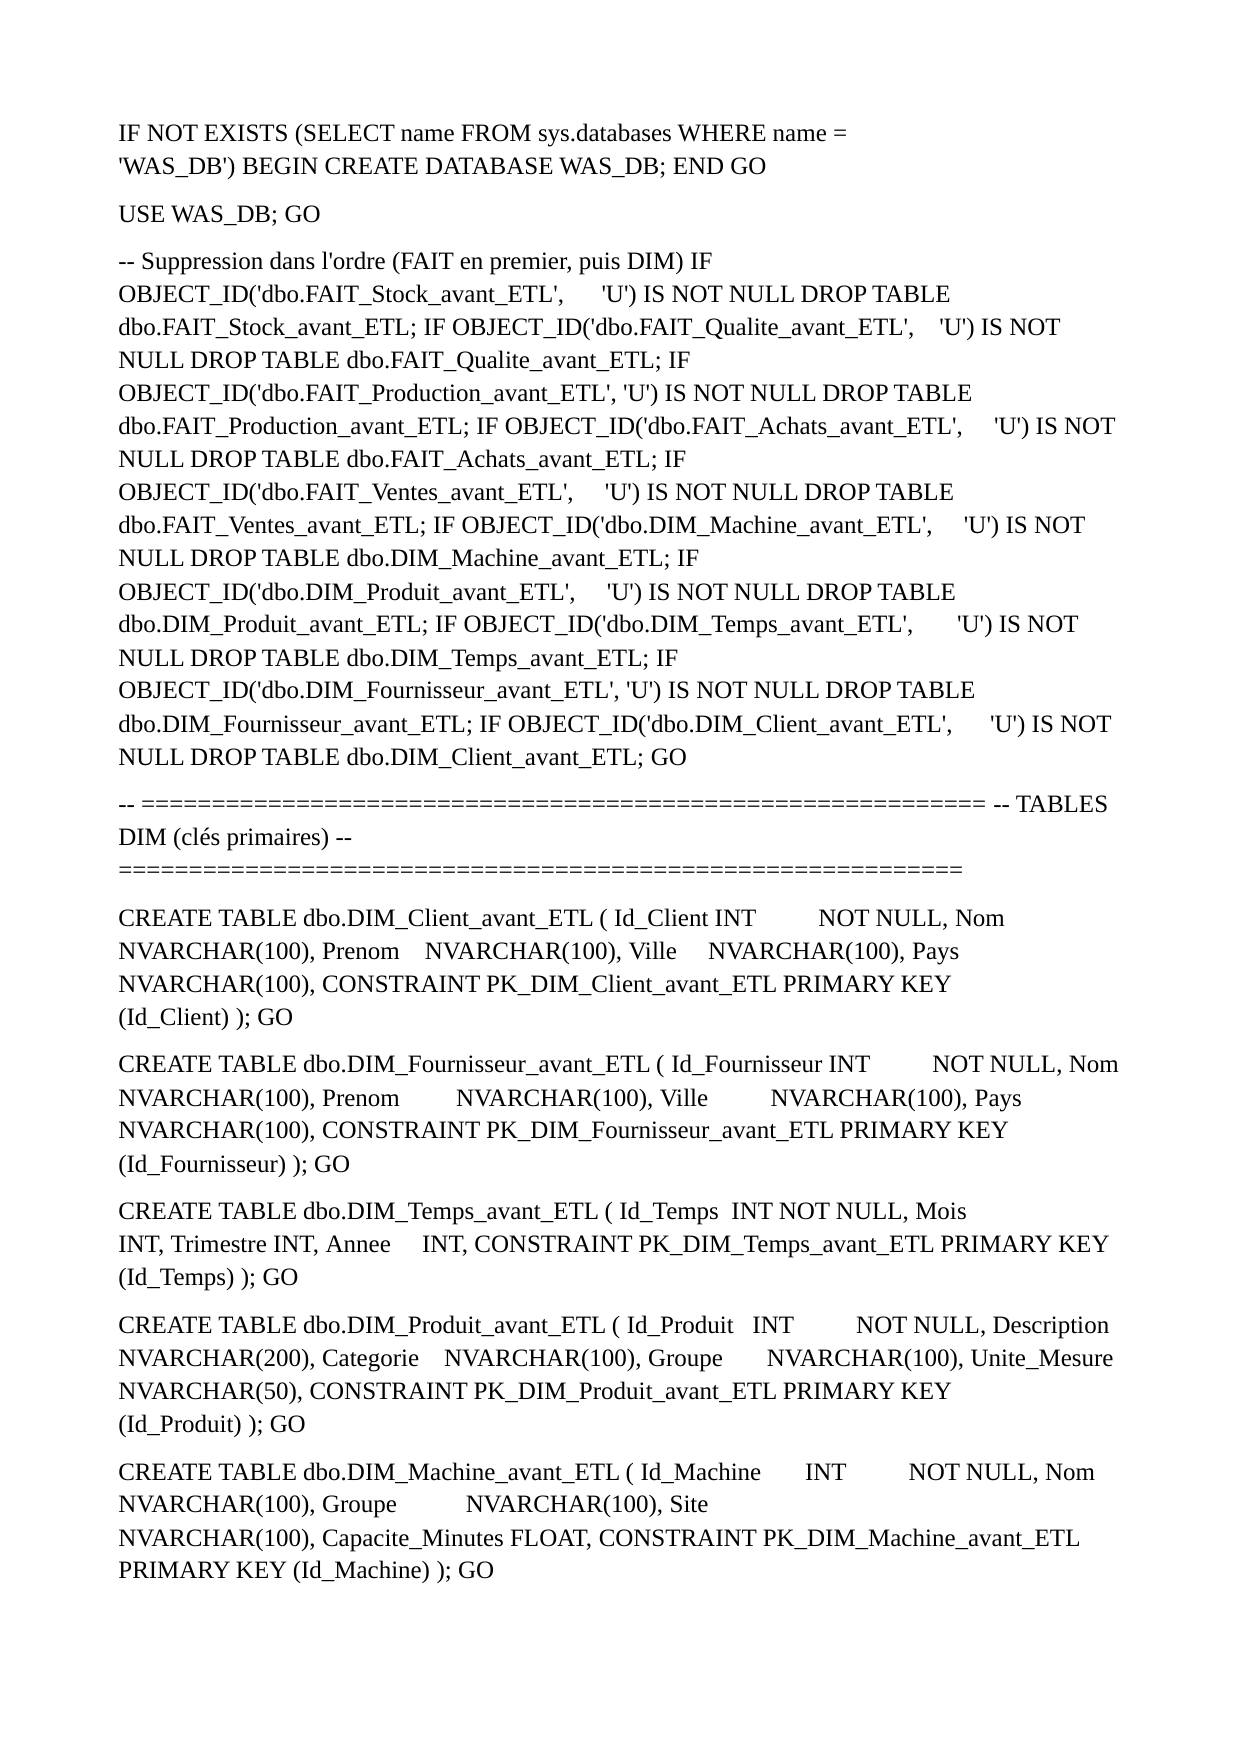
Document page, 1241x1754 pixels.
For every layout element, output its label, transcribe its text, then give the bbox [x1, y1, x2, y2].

text CREATE TABLE dbo.DIM_Machine_avant_ETL ( Id_Machine INT NOT NULL, Nom NVARCHAR(100), Groupe NVARCHAR(100), Site NVARCHAR(100), Capacite_Minutes FLOAT, CONSTRAINT PK_DIM_Machine_avant_ETL PRIMARY KEY (Id_Machine) ); GO [118, 1457, 1122, 1584]
text -- ============================================================ -- TABLES DIM (clés primaires) -- ============================================================ [118, 789, 1122, 884]
text CREATE TABLE dbo.DIM_Produit_avant_ETL ( Id_Produit INT NOT NULL, Description NVARCHAR(200), Categorie NVARCHAR(100), Groupe NVARCHAR(100), Unite_Mesure NVARCHAR(50), CONSTRAINT PK_DIM_Produit_avant_ETL PRIMARY KEY (Id_Produit) ); GO [118, 1310, 1122, 1438]
text USE WAS_DB; GO [118, 199, 1122, 227]
text CREATE TABLE dbo.DIM_Fournisseur_avant_ETL ( Id_Fournisseur INT NOT NULL, Nom NVARCHAR(100), Prenom NVARCHAR(100), Ville NVARCHAR(100), Pays NVARCHAR(100), CONSTRAINT PK_DIM_Fournisseur_avant_ETL PRIMARY KEY (Id_Fournisseur) ); GO [118, 1049, 1122, 1177]
text CREATE TABLE dbo.DIM_Temps_avant_ETL ( Id_Temps INT NOT NULL, Mois INT, Trimestre INT, Annee INT, CONSTRAINT PK_DIM_Temps_avant_ETL PRIMARY KEY (Id_Temps) ); GO [118, 1196, 1122, 1291]
text IF NOT EXISTS (SELECT name FROM sys.databases WHERE name = 'WAS_DB') BEGIN CREATE DATABASE WAS_DB; END GO [118, 118, 1122, 180]
text CREATE TABLE dbo.DIM_Client_avant_ETL ( Id_Client INT NOT NULL, Nom NVARCHAR(100), Prenom NVARCHAR(100), Ville NVARCHAR(100), Pays NVARCHAR(100), CONSTRAINT PK_DIM_Client_avant_ETL PRIMARY KEY (Id_Client) ); GO [118, 903, 1122, 1031]
text -- Suppression dans l'ordre (FAIT en premier, puis DIM) IF OBJECT_ID('dbo.FAIT_Stock_avant_ETL', 'U') IS NOT NULL DROP TABLE dbo.FAIT_Stock_avant_ETL; IF OBJECT_ID('dbo.FAIT_Qualite_avant_ETL', 'U') IS NOT NULL DROP TABLE dbo.FAIT_Qualite_avant_ETL; IF OBJECT_ID('dbo.FAIT_Production_avant_ETL', 'U') IS NOT NULL DROP TABLE dbo.FAIT_Production_avant_ETL; IF OBJECT_ID('dbo.FAIT_Achats_avant_ETL', 'U') IS NOT NULL DROP TABLE dbo.FAIT_Achats_avant_ETL; IF OBJECT_ID('dbo.FAIT_Ventes_avant_ETL', 'U') IS NOT NULL DROP TABLE dbo.FAIT_Ventes_avant_ETL; IF OBJECT_ID('dbo.DIM_Machine_avant_ETL', 'U') IS NOT NULL DROP TABLE dbo.DIM_Machine_avant_ETL; IF OBJECT_ID('dbo.DIM_Produit_avant_ETL', 'U') IS NOT NULL DROP TABLE dbo.DIM_Produit_avant_ETL; IF OBJECT_ID('dbo.DIM_Temps_avant_ETL', 'U') IS NOT NULL DROP TABLE dbo.DIM_Temps_avant_ETL; IF OBJECT_ID('dbo.DIM_Fournisseur_avant_ETL', 'U') IS NOT NULL DROP TABLE dbo.DIM_Fournisseur_avant_ETL; IF OBJECT_ID('dbo.DIM_Client_avant_ETL', 'U') IS NOT NULL DROP TABLE dbo.DIM_Client_avant_ETL; GO [118, 246, 1122, 770]
